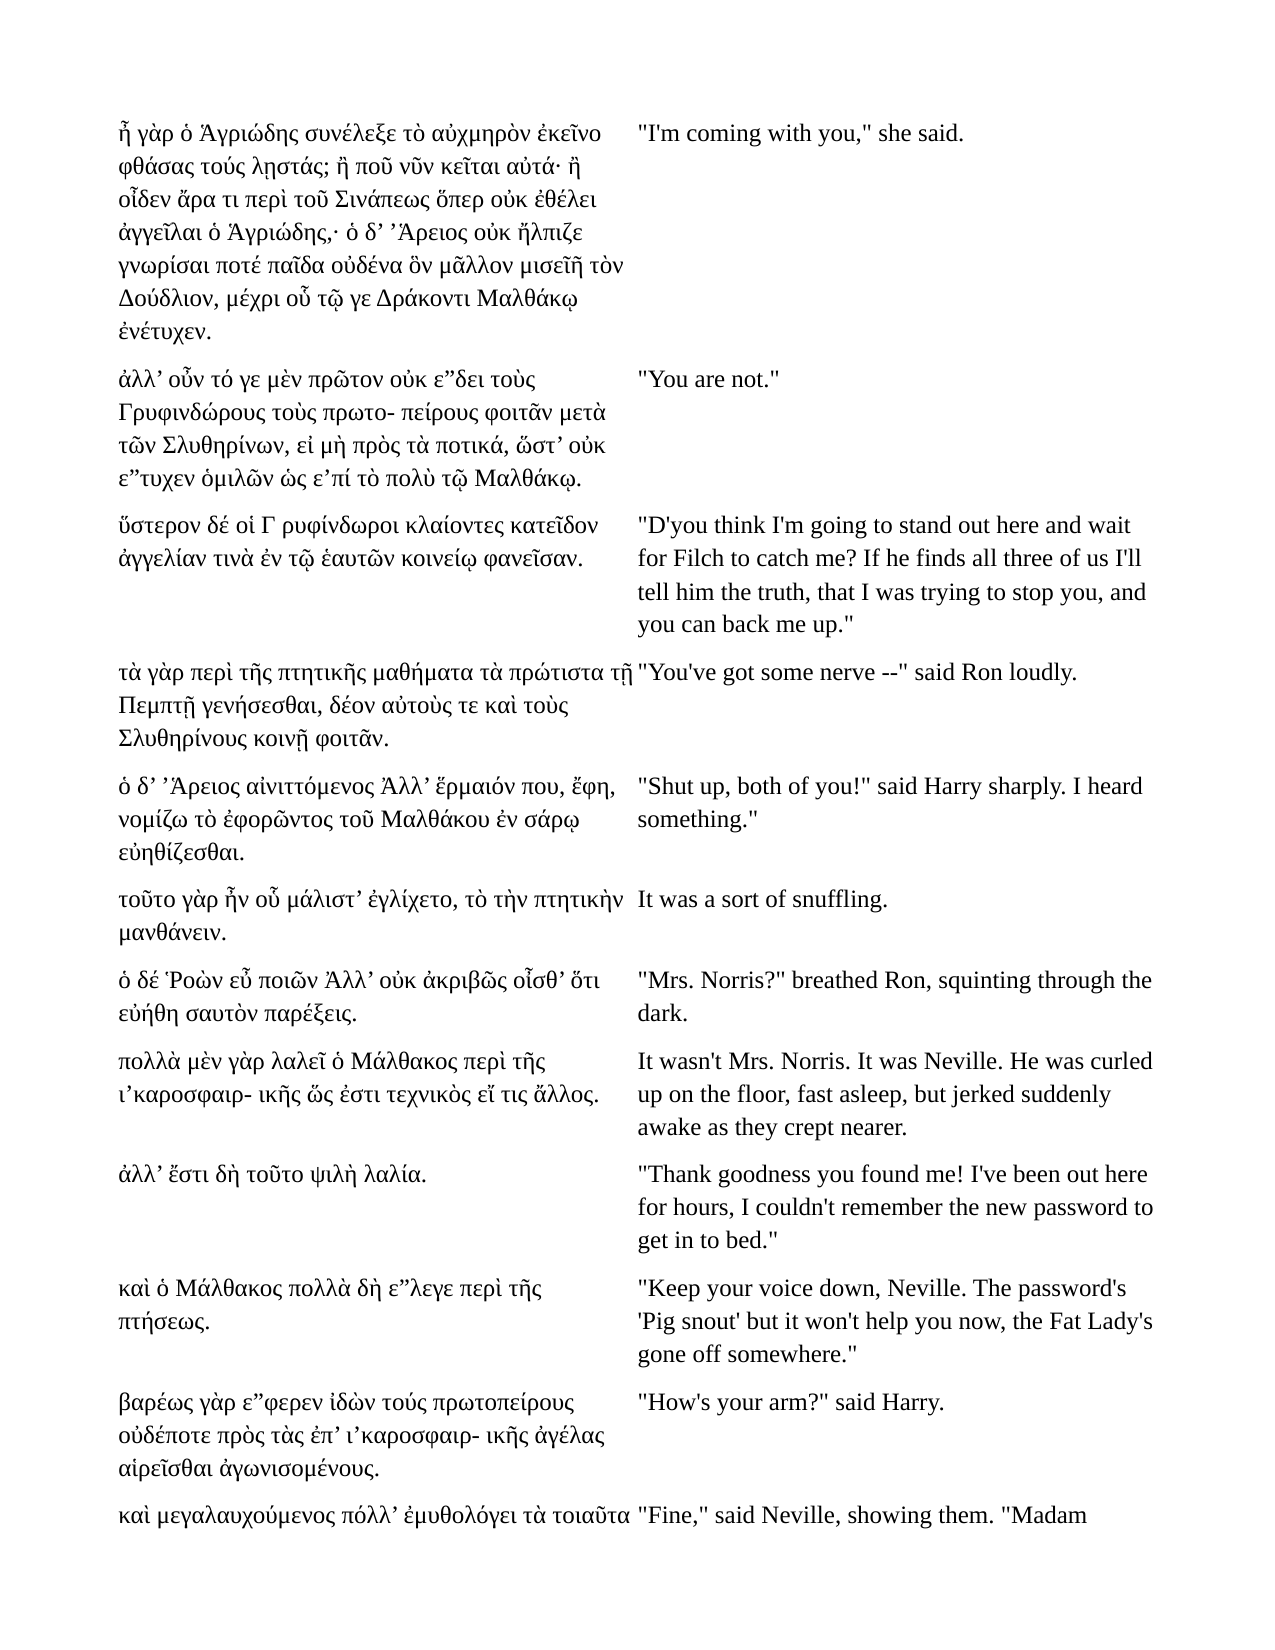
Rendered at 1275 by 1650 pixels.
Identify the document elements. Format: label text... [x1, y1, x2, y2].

table_cell τοῦτο γὰρ ἦν οὗ μάλιστ’ ἐγλίχετο, τὸ τὴν πτητικὴν μανθάνειν. [118, 885, 637, 965]
table_cell "You've got some nerve --" said Ron loudly. [638, 657, 1157, 771]
table_cell τὰ γὰρ περὶ τῆς πτητικῆς μαθήματα τὰ πρώτιστα τῇ Πεμπτῇ γενήσεσθαι, δέον αὐτοὺς τε καὶ τοὺς Σλυθηρίνους κοινῇ φοιτᾶν. [118, 657, 637, 771]
table_cell καὶ μεγαλαυχούμενος πόλλ’ ἐμυθολόγει τὰ τοιαῦτα [118, 1500, 637, 1529]
table_cell ἀλλ’ οὖν τό γε μὲν πρῶτον οὐκ ε”δει τοὺς Γρυφινδώρους τοὺς πρωτο- πείρους φοιτᾶν μετὰ τῶν Σλυθηρίνων, εἰ μὴ πρὸς τὰ ποτικά, ὥστ’ οὐκ ε”τυχεν ὁμιλῶν ὡς ε’πί τὸ πολὺ τῷ Μαλθάκῳ. [118, 364, 637, 511]
table_cell ὁ δ’ ’Ἁρειος αἰνιττόμενος Ἀλλ’ ἕρμαιόν που, ἔφη, νομίζω τὸ ἐφορῶντος τοῦ Μαλθάκου ἐν σάρῳ εὐηθίζεσθαι. [118, 771, 637, 884]
table_cell "How's your arm?" said Harry. [638, 1387, 1157, 1500]
table_cell It was a sort of snuffling. [638, 885, 1157, 965]
table_cell βαρέως γὰρ ε”φερεν ἰδὼν τούς πρωτοπείρους οὐδέποτε πρὸς τὰς ἐπ’ ι’καροσφαιρ- ικῆς ἀγέλας αἱρεῖσθαι ἀγωνισομένους. [118, 1387, 637, 1500]
table_cell "Keep your voice down, Neville. The password's 'Pig snout' but it won't help you now, the Fat Lady's gone off somewhere." [638, 1273, 1157, 1387]
table_cell "Shut up, both of you!" said Harry sharply. I heard something." [638, 771, 1157, 884]
table_cell ἦ γὰρ ὁ Ἁγριώδης συνέλεξε τὸ αὐχμηρὸν ἐκεῖνο φθάσας τούς λῃστάς; ἢ ποῦ νῦν κεῖται αὐτά· ἢ οἶδεν ἄρα τι περὶ τοῦ Σινάπεως ὅπερ οὐκ ἐθέλει ἀγγεῖλαι ὁ Ἁγριώδης,· ὁ δ’ ’Ἁρειος οὐκ ἤλπιζε γνωρίσαι ποτέ παῖδα οὐδένα ὃν μᾶλλον μισεῖῆ τὸν Δούδλιον, μέχρι οὗ τῷ γε Δράκοντι Μαλθάκῳ ἐνέτυχεν. [118, 118, 637, 364]
table_cell καὶ ὁ Μάλθακος πολλὰ δὴ ε”λεγε περὶ τῆς πτήσεως. [118, 1273, 637, 1387]
table_cell ὁ δέ Ῥοὼν εὖ ποιῶν Ἀλλ’ οὐκ ἀκριβῶς οἶσθ’ ὅτι εὐήθη σαυτὸν παρέξεις. [118, 965, 637, 1046]
table_cell ὕστερον δέ οἱ Γ ρυφίνδωροι κλαίοντες κατεῖδον ἀγγελίαν τινὰ ἐν τῷ ἑαυτῶν κοινείῳ φανεῖσαν. [118, 511, 637, 657]
table_cell "Thank goodness you found me! I've been out here for hours, I couldn't remember the new password to get in to bed." [638, 1159, 1157, 1273]
table_cell "Fine," said Neville, showing them. "Madam [638, 1500, 1157, 1529]
table_cell "Mrs. Norris?" breathed Ron, squinting through the dark. [638, 965, 1157, 1046]
table_cell πολλὰ μὲν γὰρ λαλεῖ ὁ Μάλθακος περὶ τῆς ι’καροσφαιρ- ικῆς ὥς ἐστι τεχνικὸς εἴ τις ἄλλος. [118, 1046, 637, 1159]
table_cell "D'you think I'm going to stand out here and wait for Filch to catch me? If he finds all three of us I'll tell him the truth, that I was trying to stop you, and you can back me up." [638, 511, 1157, 657]
table_cell ἀλλ’ ἔστι δὴ τοῦτο ψιλὴ λαλία. [118, 1159, 637, 1273]
table_cell "I'm coming with you," she said. [638, 118, 1157, 364]
table_cell "You are not." [638, 364, 1157, 511]
table_cell It wasn't Mrs. Norris. It was Neville. He was curled up on the floor, fast asleep, but jerked suddenly awake as they crept nearer. [638, 1046, 1157, 1159]
